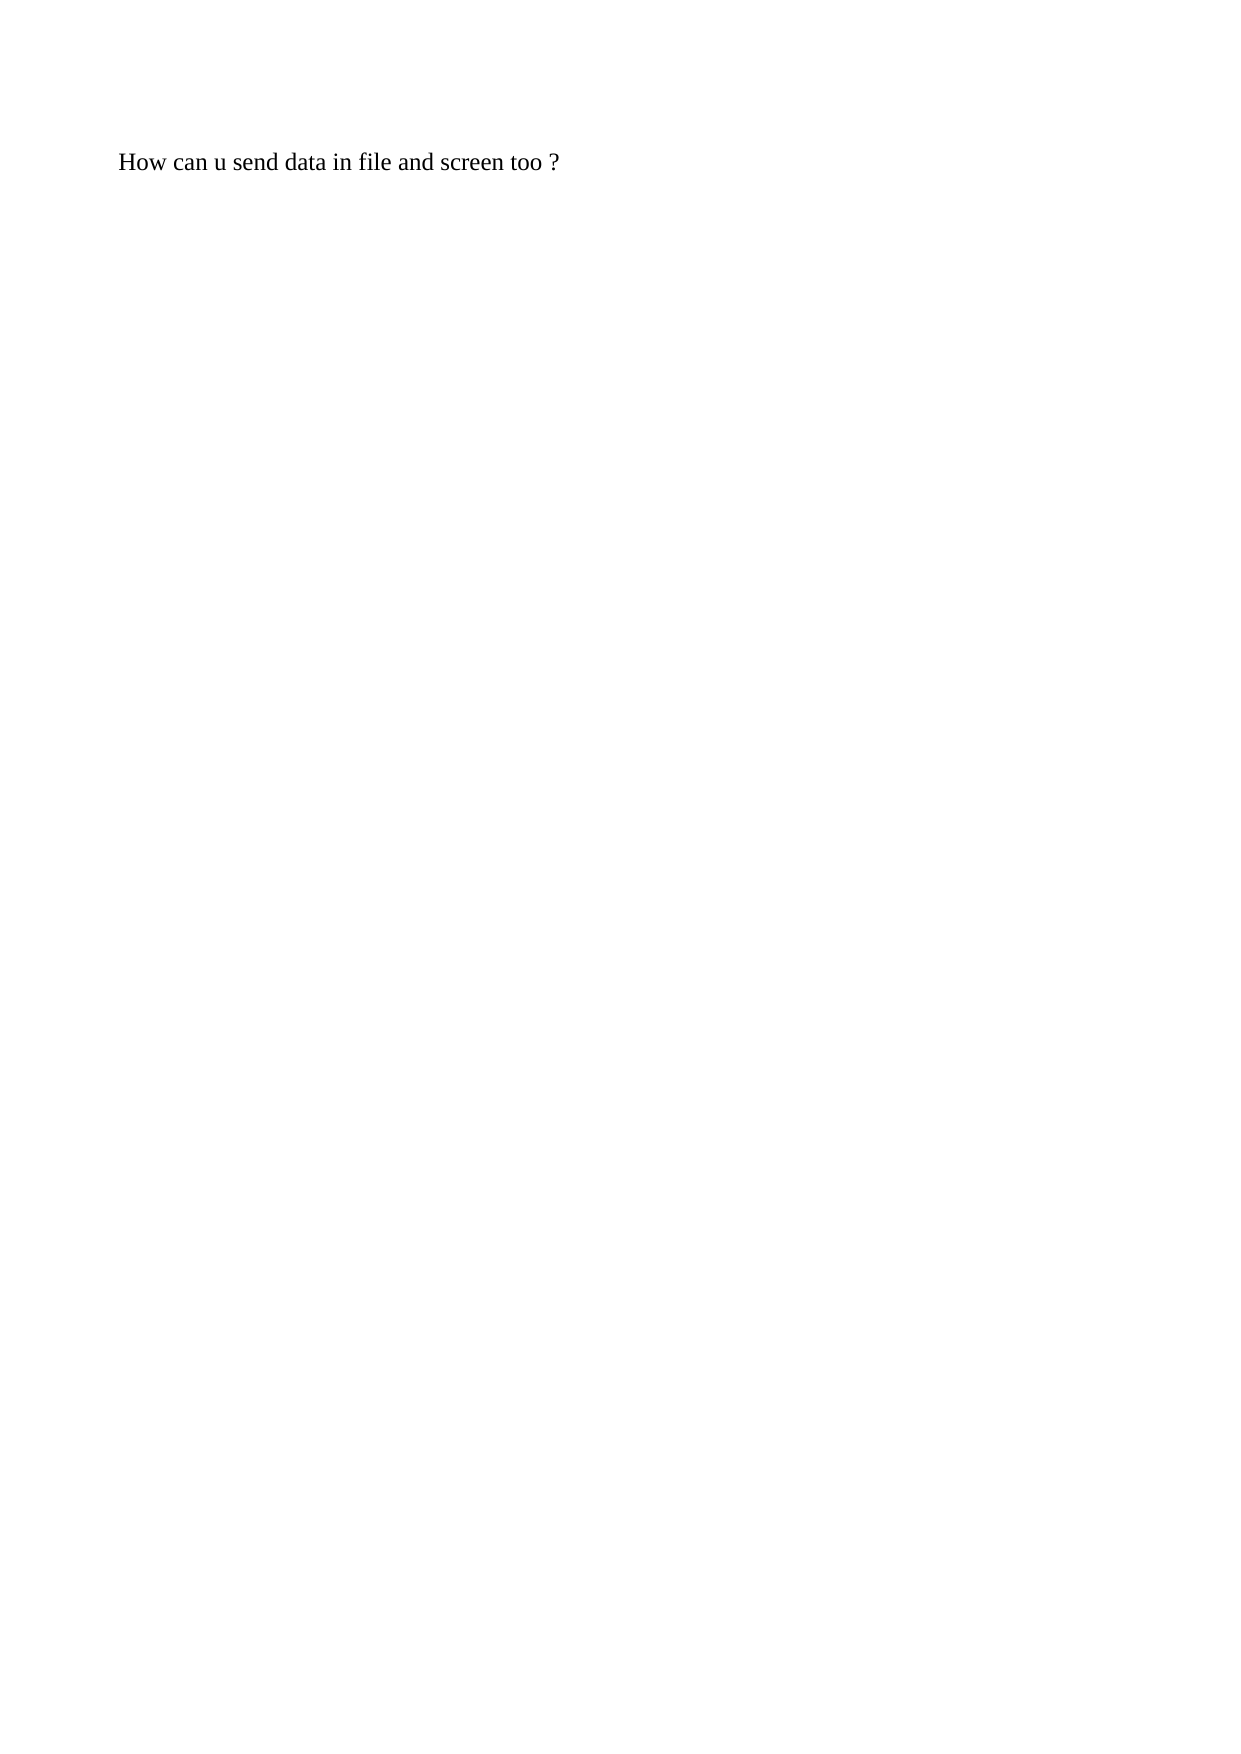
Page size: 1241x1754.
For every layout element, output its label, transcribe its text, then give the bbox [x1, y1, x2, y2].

text How can u send data in file and screen too ? [118, 147, 1122, 176]
